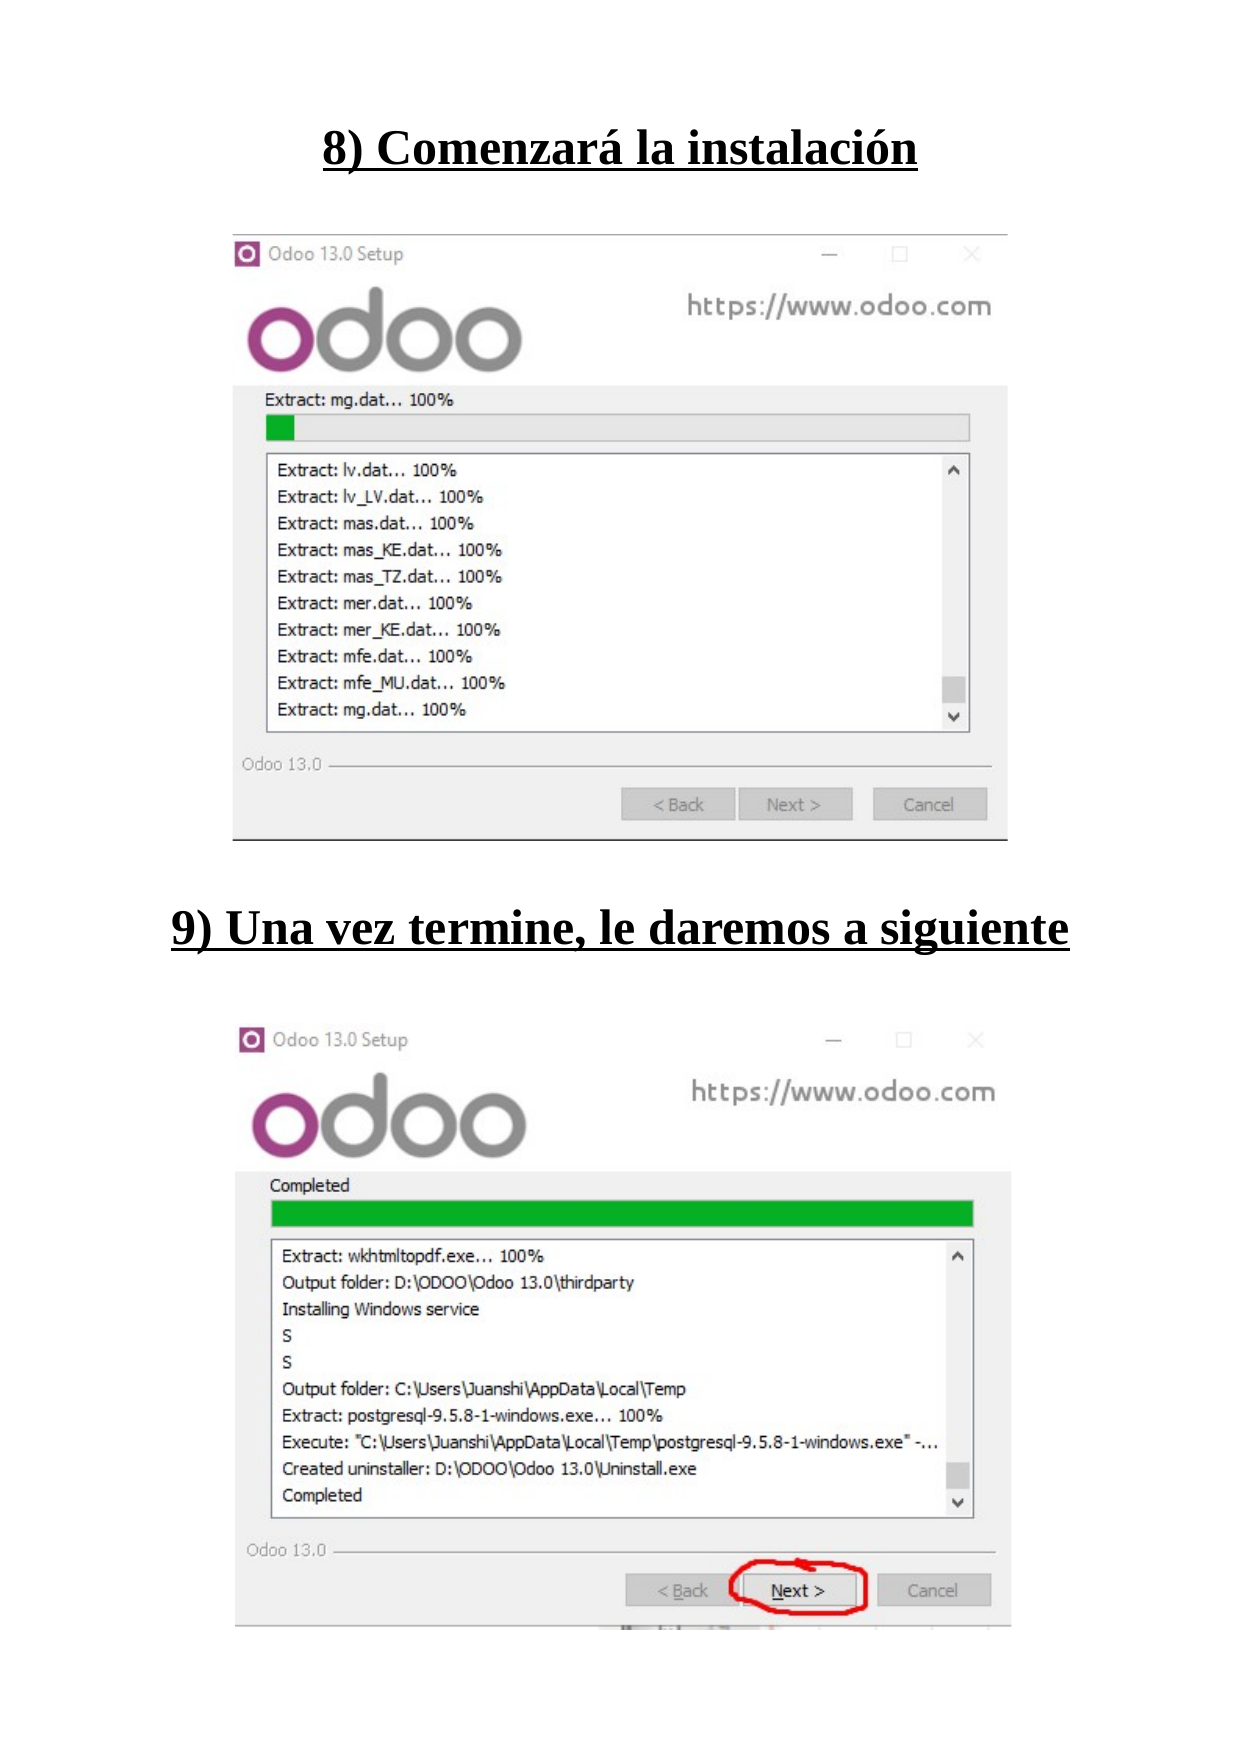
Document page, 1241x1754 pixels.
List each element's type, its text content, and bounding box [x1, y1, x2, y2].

picture [235, 1023, 1012, 1630]
text 8) Comenzará la instalación [118, 118, 1122, 176]
picture [232, 234, 1008, 841]
text 9) Una vez termine, le daremos a siguiente [118, 898, 1122, 956]
